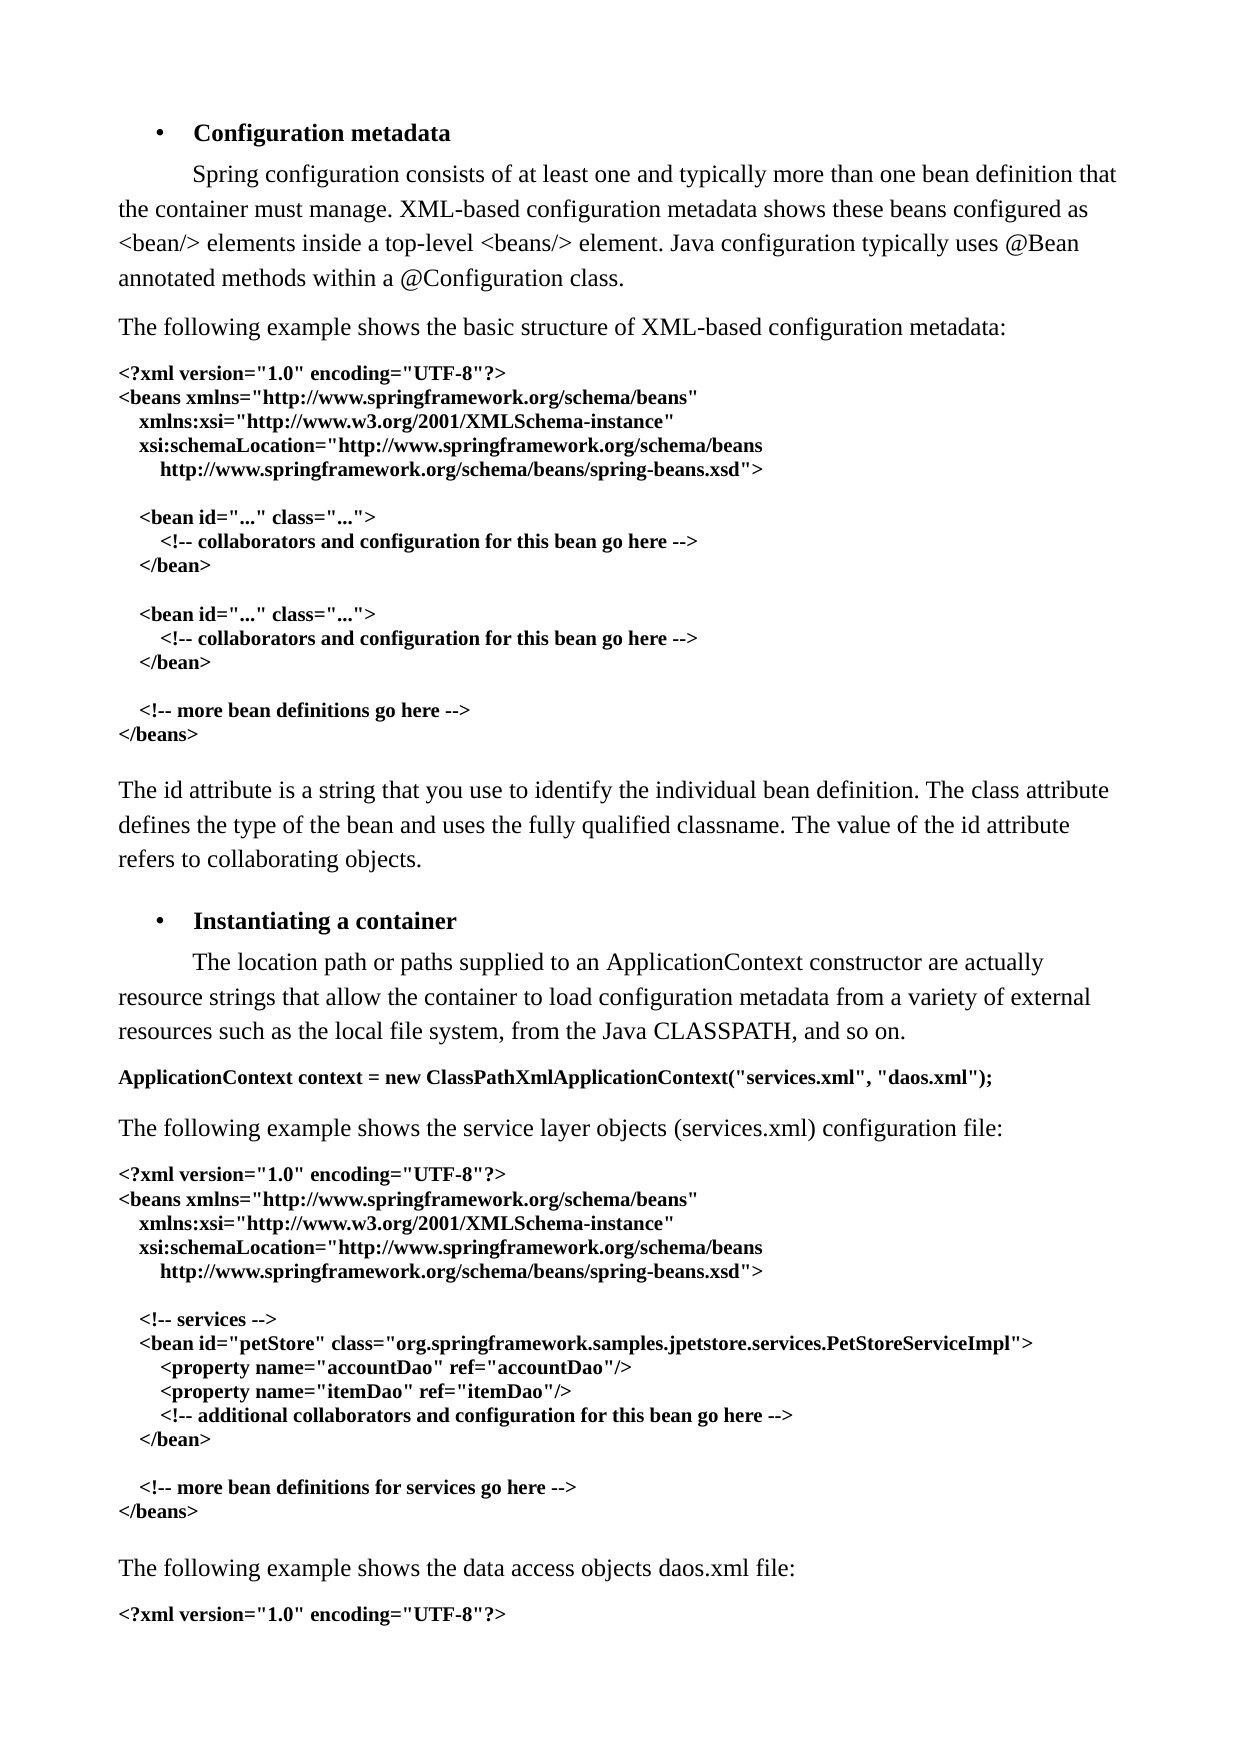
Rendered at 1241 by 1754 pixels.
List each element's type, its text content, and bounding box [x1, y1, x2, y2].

text <!-- more bean definitions for services go here --> [118, 1475, 1122, 1499]
text </beans> [118, 1499, 1122, 1523]
text xsi:schemaLocation="http://www.springframework.org/schema/beans [118, 433, 1122, 457]
text <!-- more bean definitions go here --> [118, 698, 1122, 722]
text <bean id="..." class="..."> [118, 602, 1122, 626]
text The location path or paths supplied to an ApplicationContext constructor are actually resource strings that allow the container to load configuration metadata from a variety of external resources such as the local file system, from the Java CLASSPATH, and so on. [118, 947, 1122, 1045]
text <!-- collaborators and configuration for this bean go here --> [118, 626, 1122, 650]
text http://www.springframework.org/schema/beans/spring-beans.xsd"> [118, 457, 1122, 481]
text <property name="accountDao" ref="accountDao"/> [118, 1355, 1122, 1379]
text <?xml version="1.0" encoding="UTF-8"?> [118, 1602, 1122, 1626]
text http://www.springframework.org/schema/beans/spring-beans.xsd"> [118, 1259, 1122, 1283]
text <property name="itemDao" ref="itemDao"/> [118, 1379, 1122, 1403]
text <!-- collaborators and configuration for this bean go here --> [118, 529, 1122, 553]
text </bean> [118, 1427, 1122, 1451]
text <bean id="..." class="..."> [118, 505, 1122, 529]
text <?xml version="1.0" encoding="UTF-8"?> [118, 361, 1122, 385]
text <?xml version="1.0" encoding="UTF-8"?> [118, 1162, 1122, 1186]
text <!-- services --> [118, 1307, 1122, 1331]
text <!-- additional collaborators and configuration for this bean go here --> [118, 1403, 1122, 1427]
text xsi:schemaLocation="http://www.springframework.org/schema/beans [118, 1234, 1122, 1259]
text <bean id="petStore" class="org.springframework.samples.jpetstore.services.PetStoreServiceImpl"> [118, 1331, 1122, 1355]
text The id attribute is a string that you use to identify the individual bean definition. The class attribute defines the type of the bean and uses the fully qualified classname. The value of the id attribute refers to collaborating objects. [118, 775, 1122, 873]
text <beans xmlns="http://www.springframework.org/schema/beans" [118, 1186, 1122, 1211]
text </beans> [118, 722, 1122, 746]
subtitle Instantiating a container [156, 906, 1122, 935]
text ApplicationContext context = new ClassPathXmlApplicationContext("services.xml", "daos.xml"); [118, 1065, 1122, 1089]
text The following example shows the basic structure of XML-based configuration metadata: [118, 312, 1122, 341]
text The following example shows the service layer objects (services.xml) configuration file: [118, 1113, 1122, 1142]
text </bean> [118, 650, 1122, 674]
text xmlns:xsi="http://www.w3.org/2001/XMLSchema-instance" [118, 1211, 1122, 1234]
text Spring configuration consists of at least one and typically more than one bean definition that the container must manage. XML-based configuration metadata shows these beans configured as <bean/> elements inside a top-level <beans/> element. Java configuration typically uses @Bean annotated methods within a @Configuration class. [118, 159, 1122, 292]
text <beans xmlns="http://www.springframework.org/schema/beans" [118, 385, 1122, 409]
text xmlns:xsi="http://www.w3.org/2001/XMLSchema-instance" [118, 409, 1122, 433]
subtitle Configuration metadata [156, 118, 1122, 147]
text </bean> [118, 553, 1122, 577]
text The following example shows the data access objects daos.xml file: [118, 1553, 1122, 1582]
